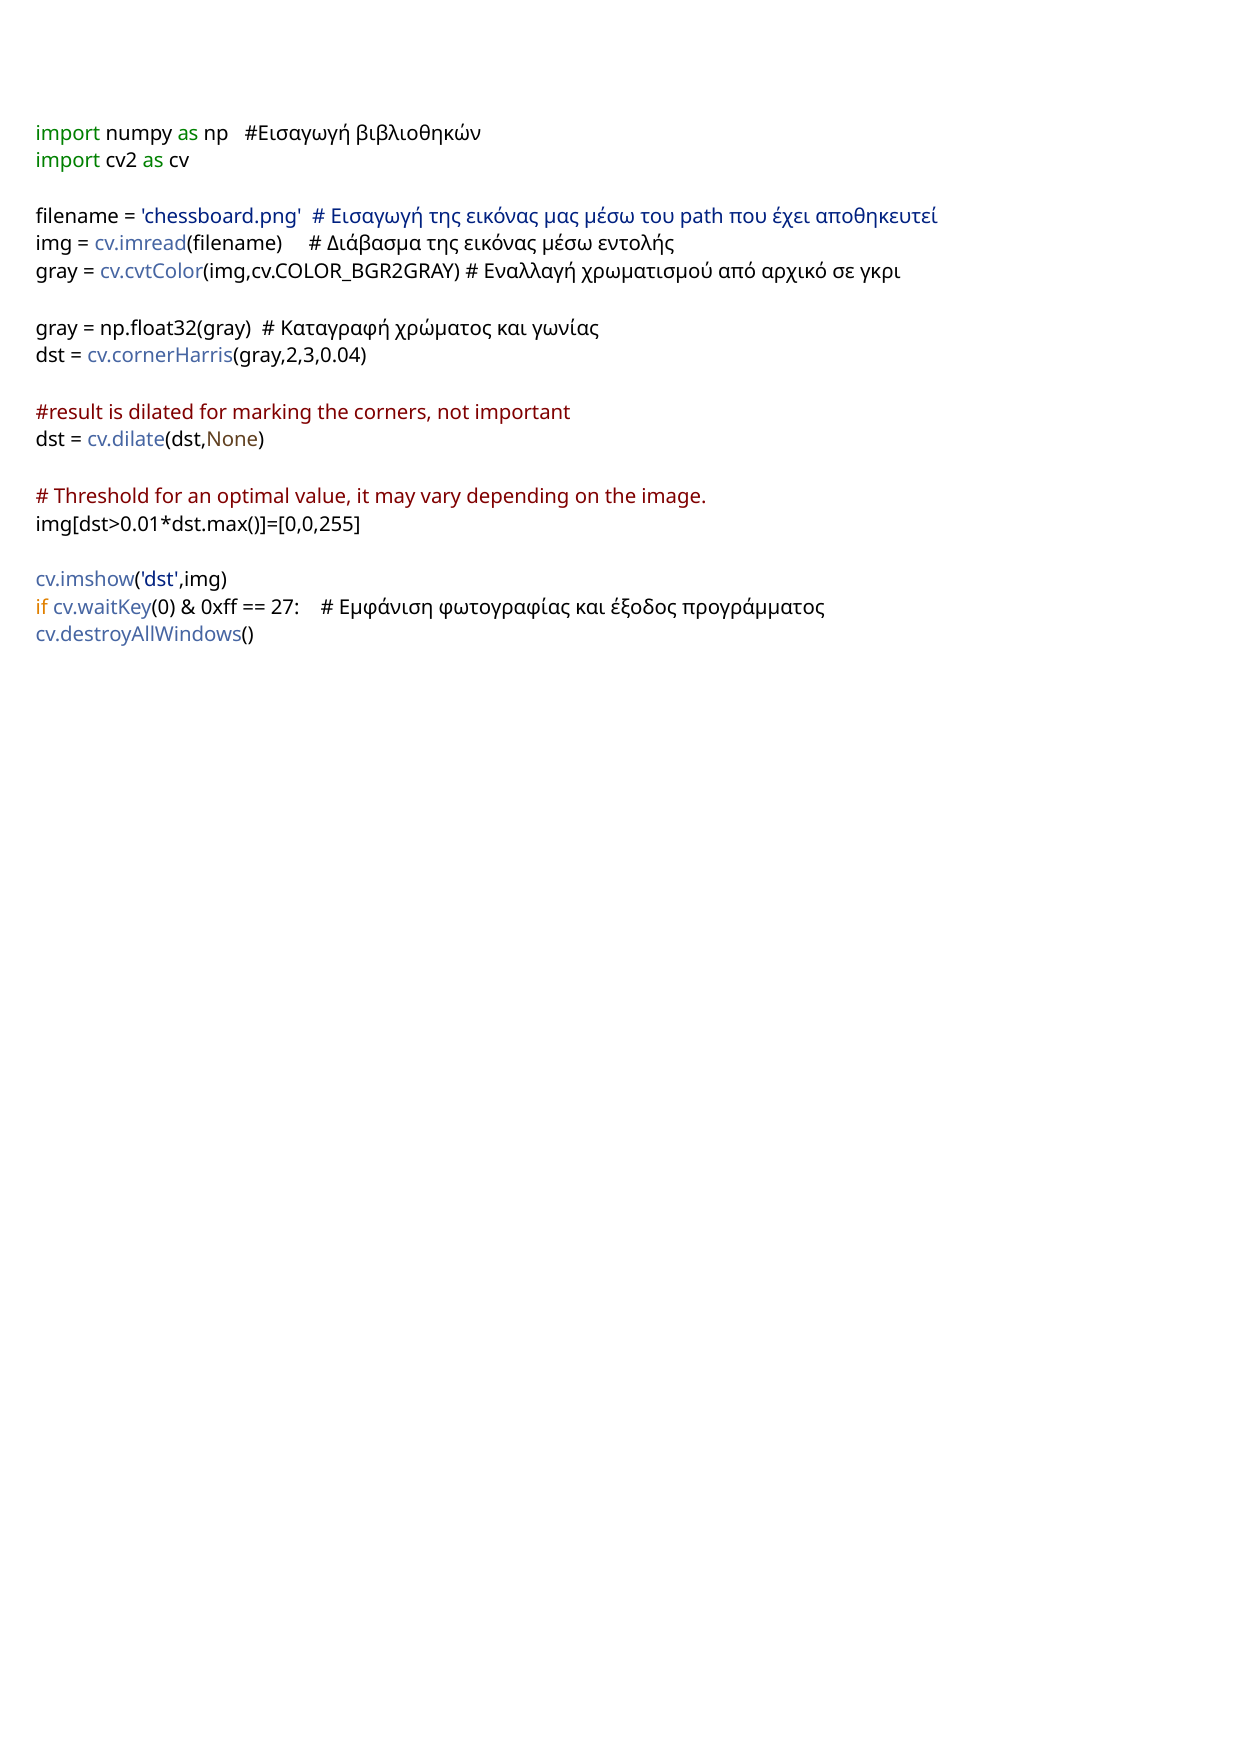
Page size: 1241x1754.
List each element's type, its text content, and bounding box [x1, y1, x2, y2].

text import cv2 as cv [35, 146, 1122, 173]
text gray = cv.cvtColor(img,cv.COLOR_BGR2GRAY) # Εναλλαγή χρωματισμού από αρχικό σε γκρι [35, 257, 1122, 284]
text #result is dilated for marking the corners, not important [35, 397, 1122, 425]
text dst = cv.dilate(dst,None) [35, 425, 1122, 453]
text gray = np.float32(gray) # Καταγραφή χρώματος και γωνίας [35, 313, 1122, 341]
text cv.destroyAllWindows() [35, 620, 1122, 648]
text # Threshold for an optimal value, it may vary depending on the image. [35, 481, 1122, 509]
text filename = 'chessboard.png' # Εισαγωγή της εικόνας μας μέσω του path που έχει αποθηκευτεί [35, 201, 1122, 229]
text if cv.waitKey(0) & 0xff == 27: # Εμφάνιση φωτογραφίας και έξοδος προγράμματος [35, 592, 1122, 620]
text cv.imshow('dst',img) [35, 564, 1122, 592]
text img[dst>0.01*dst.max()]=[0,0,255] [35, 509, 1122, 537]
text img = cv.imread(filename) # Διάβασμα της εικόνας μέσω εντολής [35, 229, 1122, 257]
text import numpy as np #Εισαγωγή βιβλιοθηκών [35, 118, 1122, 146]
text dst = cv.cornerHarris(gray,2,3,0.04) [35, 341, 1122, 368]
